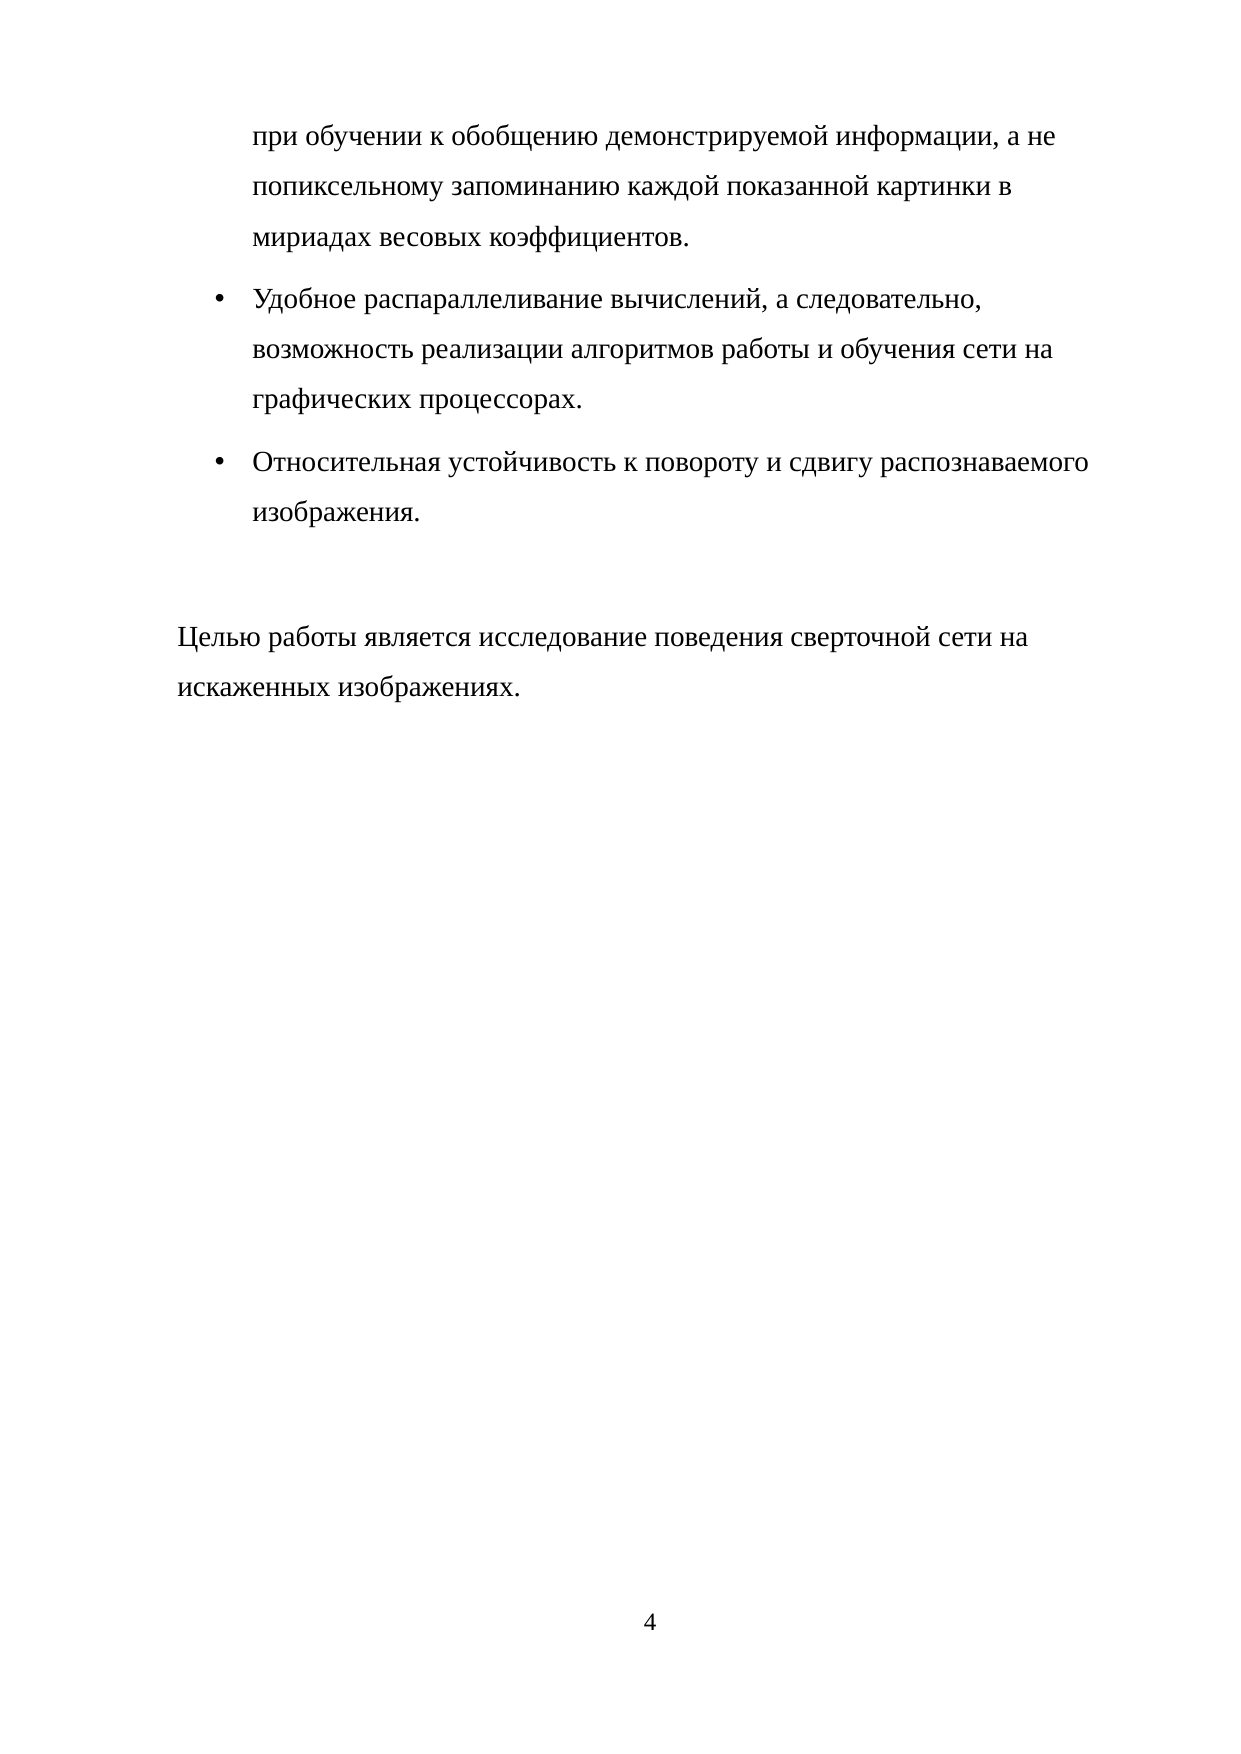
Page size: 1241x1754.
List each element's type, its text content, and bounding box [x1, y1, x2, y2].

text Целью работы является исследование поведения сверточной сети на искаженных изображениях. [177, 619, 1122, 702]
list при обучении к обобщению демонстрируемой информации, а не попиксельному запоминанию каждой показанной картинки в мириадах весовых коэффициентов. [214, 118, 1122, 252]
list Относительная устойчивость к повороту и сдвигу распознаваемого изображения. [214, 444, 1122, 528]
list Удобное распараллеливание вычислений, а следовательно, возможность реализации алгоритмов работы и обучения сети на графических процессорах. [214, 281, 1122, 415]
